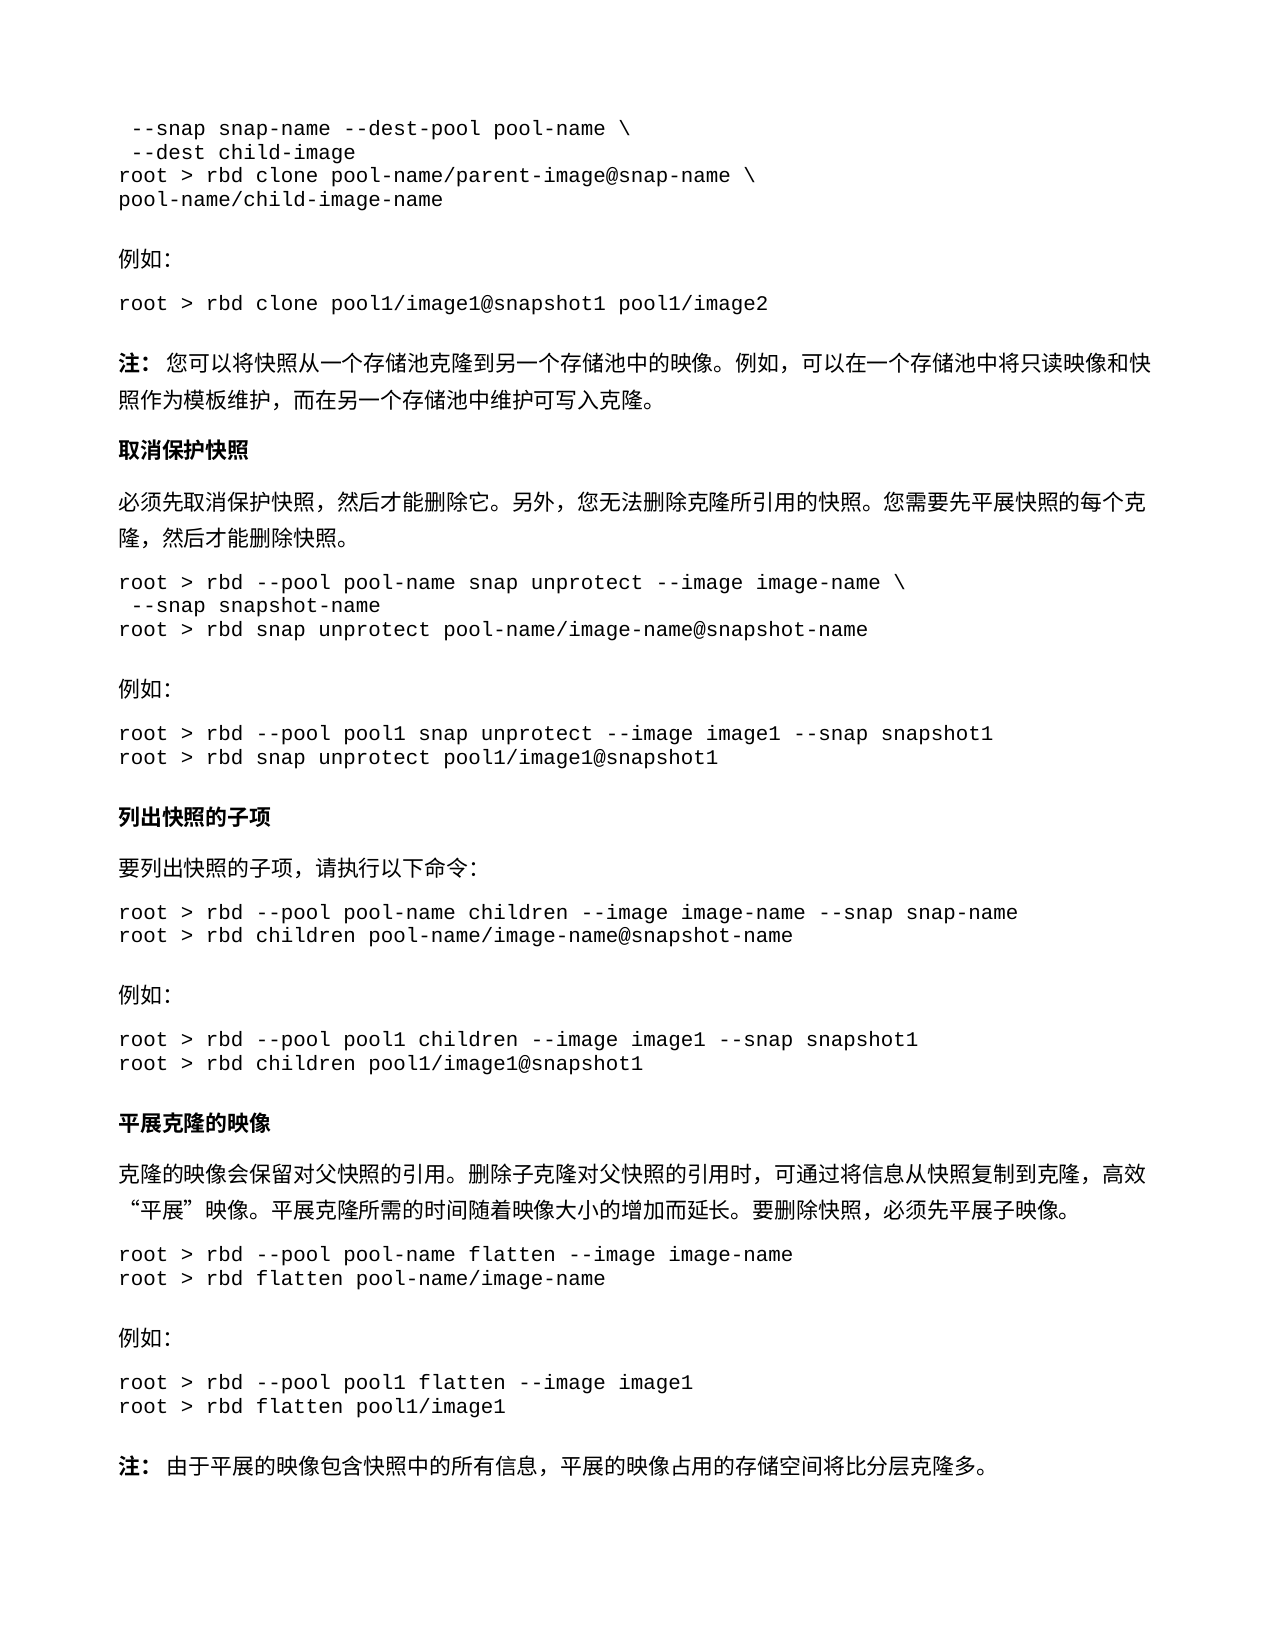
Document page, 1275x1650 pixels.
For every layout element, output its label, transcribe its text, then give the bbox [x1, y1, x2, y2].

text 取消保护快照 [118, 433, 1157, 465]
text 克隆的映像会保留对父快照的引用。删除子克隆对父快照的引用时，可通过将信息从快照复制到克隆，高效“平展”映像。平展克隆所需的时间随着映像大小的增加而延长。要删除快照，必须先平展子映像。 [118, 1157, 1157, 1225]
text root > rbd --pool pool1 snap unprotect --image image1 --snap snapshot1 [118, 723, 1157, 747]
text root > rbd --pool pool-name flatten --image image-name [118, 1244, 1157, 1268]
text root > rbd flatten pool1/image1 [118, 1396, 1157, 1419]
text 例如： [118, 672, 1157, 704]
text 例如： [118, 242, 1157, 274]
text root > rbd --pool pool-name children --image image-name --snap snap-name [118, 902, 1157, 925]
text --snap snapshot-name [118, 595, 1157, 619]
text root > rbd snap unprotect pool1/image1@snapshot1 [118, 747, 1157, 770]
text pool-name/child-image-name [118, 189, 1157, 213]
text --snap snap-name --dest-pool pool-name \ [118, 118, 1157, 142]
text root > rbd clone pool-name/parent-image@snap-name \ [118, 165, 1157, 189]
text 必须先取消保护快照，然后才能删除它。另外，您无法删除克隆所引用的快照。您需要先平展快照的每个克隆，然后才能删除快照。 [118, 484, 1157, 552]
text 要列出快照的子项，请执行以下命令： [118, 851, 1157, 882]
text root > rbd --pool pool1 children --image image1 --snap snapshot1 [118, 1029, 1157, 1053]
text --dest child-image [118, 142, 1157, 165]
text root > rbd children pool1/image1@snapshot1 [118, 1053, 1157, 1077]
text root > rbd clone pool1/image1@snapshot1 pool1/image2 [118, 293, 1157, 317]
text root > rbd snap unprotect pool-name/image-name@snapshot-name [118, 619, 1157, 643]
text 注： 您可以将快照从一个存储池克隆到另一个存储池中的映像。例如，可以在一个存储池中将只读映像和快照作为模板维护，而在另一个存储池中维护可写入克隆。 [118, 346, 1157, 414]
text root > rbd --pool pool-name snap unprotect --image image-name \ [118, 572, 1157, 595]
text root > rbd --pool pool1 flatten --image image1 [118, 1372, 1157, 1396]
text 列出快照的子项 [118, 800, 1157, 832]
text 例如： [118, 1321, 1157, 1353]
text root > rbd children pool-name/image-name@snapshot-name [118, 925, 1157, 949]
text root > rbd flatten pool-name/image-name [118, 1268, 1157, 1292]
text 例如： [118, 978, 1157, 1010]
text 注： 由于平展的映像包含快照中的所有信息，平展的映像占用的存储空间将比分层克隆多。 [118, 1449, 1157, 1481]
text 平展克隆的映像 [118, 1106, 1157, 1138]
